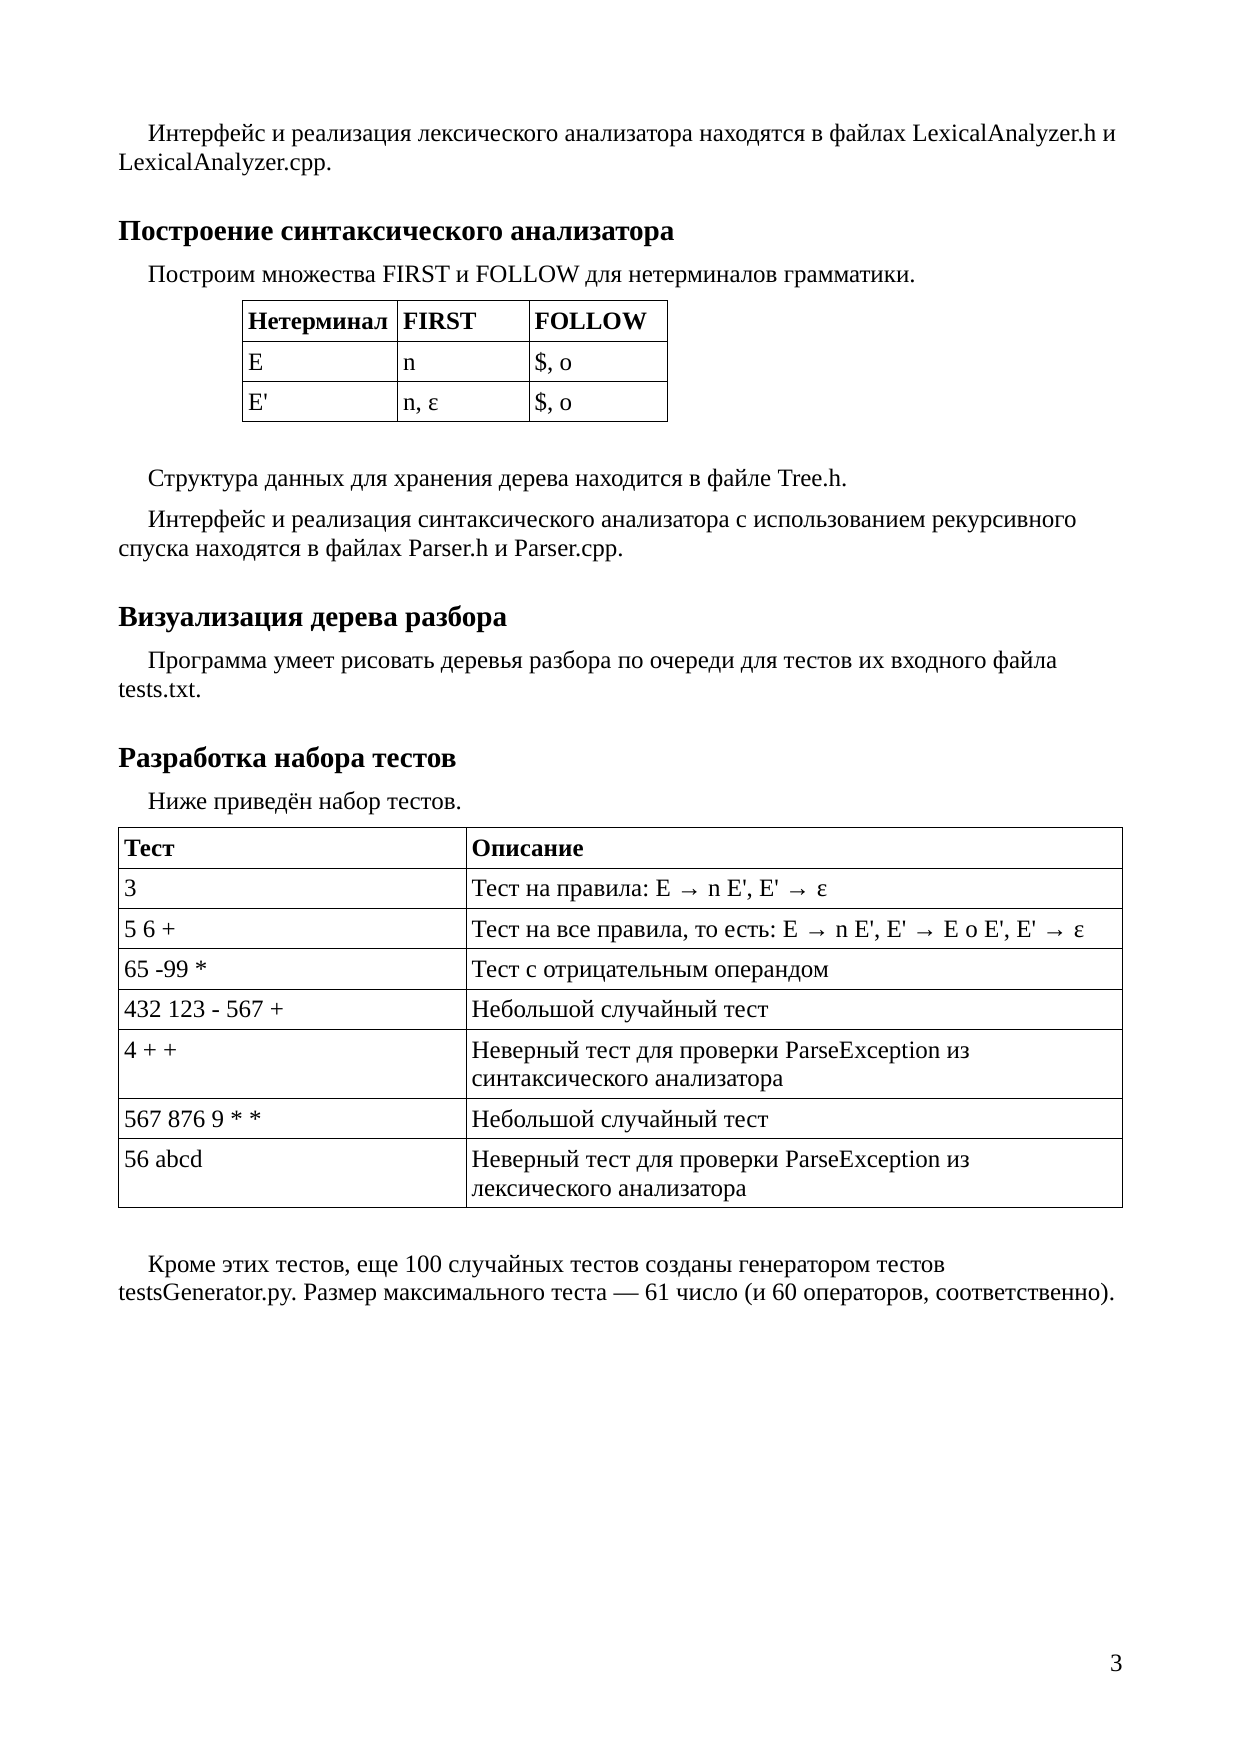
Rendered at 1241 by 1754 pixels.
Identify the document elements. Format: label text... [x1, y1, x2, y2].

table_cell 432 123 - 567 + [119, 990, 466, 1029]
table_cell Небольшой случайный тест [467, 1099, 1122, 1138]
table_cell Тест с отрицательным операндом [467, 949, 1122, 988]
table_header FOLLOW [530, 301, 667, 341]
table_cell Тест на правила: E → n E', E' → ε [467, 869, 1122, 908]
table_header Тест [119, 828, 466, 868]
subtitle Построение синтаксического анализатора [118, 213, 1122, 247]
text Программа умеет рисовать деревья разбора по очереди для тестов их входного файла tests.txt. [118, 645, 1122, 702]
table_cell E' [243, 382, 397, 421]
table_cell 567 876 9 * * [119, 1099, 466, 1138]
table_cell n [398, 342, 529, 381]
table_cell $, o [530, 382, 667, 421]
table_cell Небольшой случайный тест [467, 990, 1122, 1029]
table_cell $, o [530, 342, 667, 381]
table_cell Неверный тест для проверки ParseException из лексического анализатора [467, 1139, 1122, 1207]
table_cell 5 6 + [119, 909, 466, 948]
table_cell 4 + + [119, 1030, 466, 1098]
text Интерфейс и реализация лексического анализатора находятся в файлах LexicalAnalyzer.h и LexicalAnalyzer.cpp. [118, 118, 1122, 176]
table_header FIRST [398, 301, 529, 341]
text Ниже приведён набор тестов. [118, 786, 1122, 815]
table_cell 3 [119, 869, 466, 908]
table_header Нетерминал [243, 301, 397, 341]
table_cell 65 -99 * [119, 949, 466, 988]
text Кроме этих тестов, еще 100 случайных тестов созданы генератором тестов testsGenerator.py. Размер максимального теста — 61 число (и 60 операторов, соответственно). [118, 1249, 1122, 1306]
subtitle Разработка набора тестов [118, 740, 1122, 773]
text Структура данных для хранения дерева находится в файле Tree.h. [118, 463, 1122, 491]
table_cell Тест на все правила, то есть: E → n E', E' → E o E', E' → ε [467, 909, 1122, 948]
text Интерфейс и реализация синтаксического анализатора с использованием рекурсивного спуска находятся в файлах Parser.h и Parser.cpp. [118, 504, 1122, 561]
table_cell n, ε [398, 382, 529, 421]
subtitle Визуализация дерева разбора [118, 599, 1122, 632]
table_cell 56 abcd [119, 1139, 466, 1207]
text Построим множества FIRST и FOLLOW для нетерминалов грамматики. [118, 259, 1122, 288]
table_header Описание [467, 828, 1122, 868]
table_cell E [243, 342, 397, 381]
table_cell Неверный тест для проверки ParseException из синтаксического анализатора [467, 1030, 1122, 1098]
